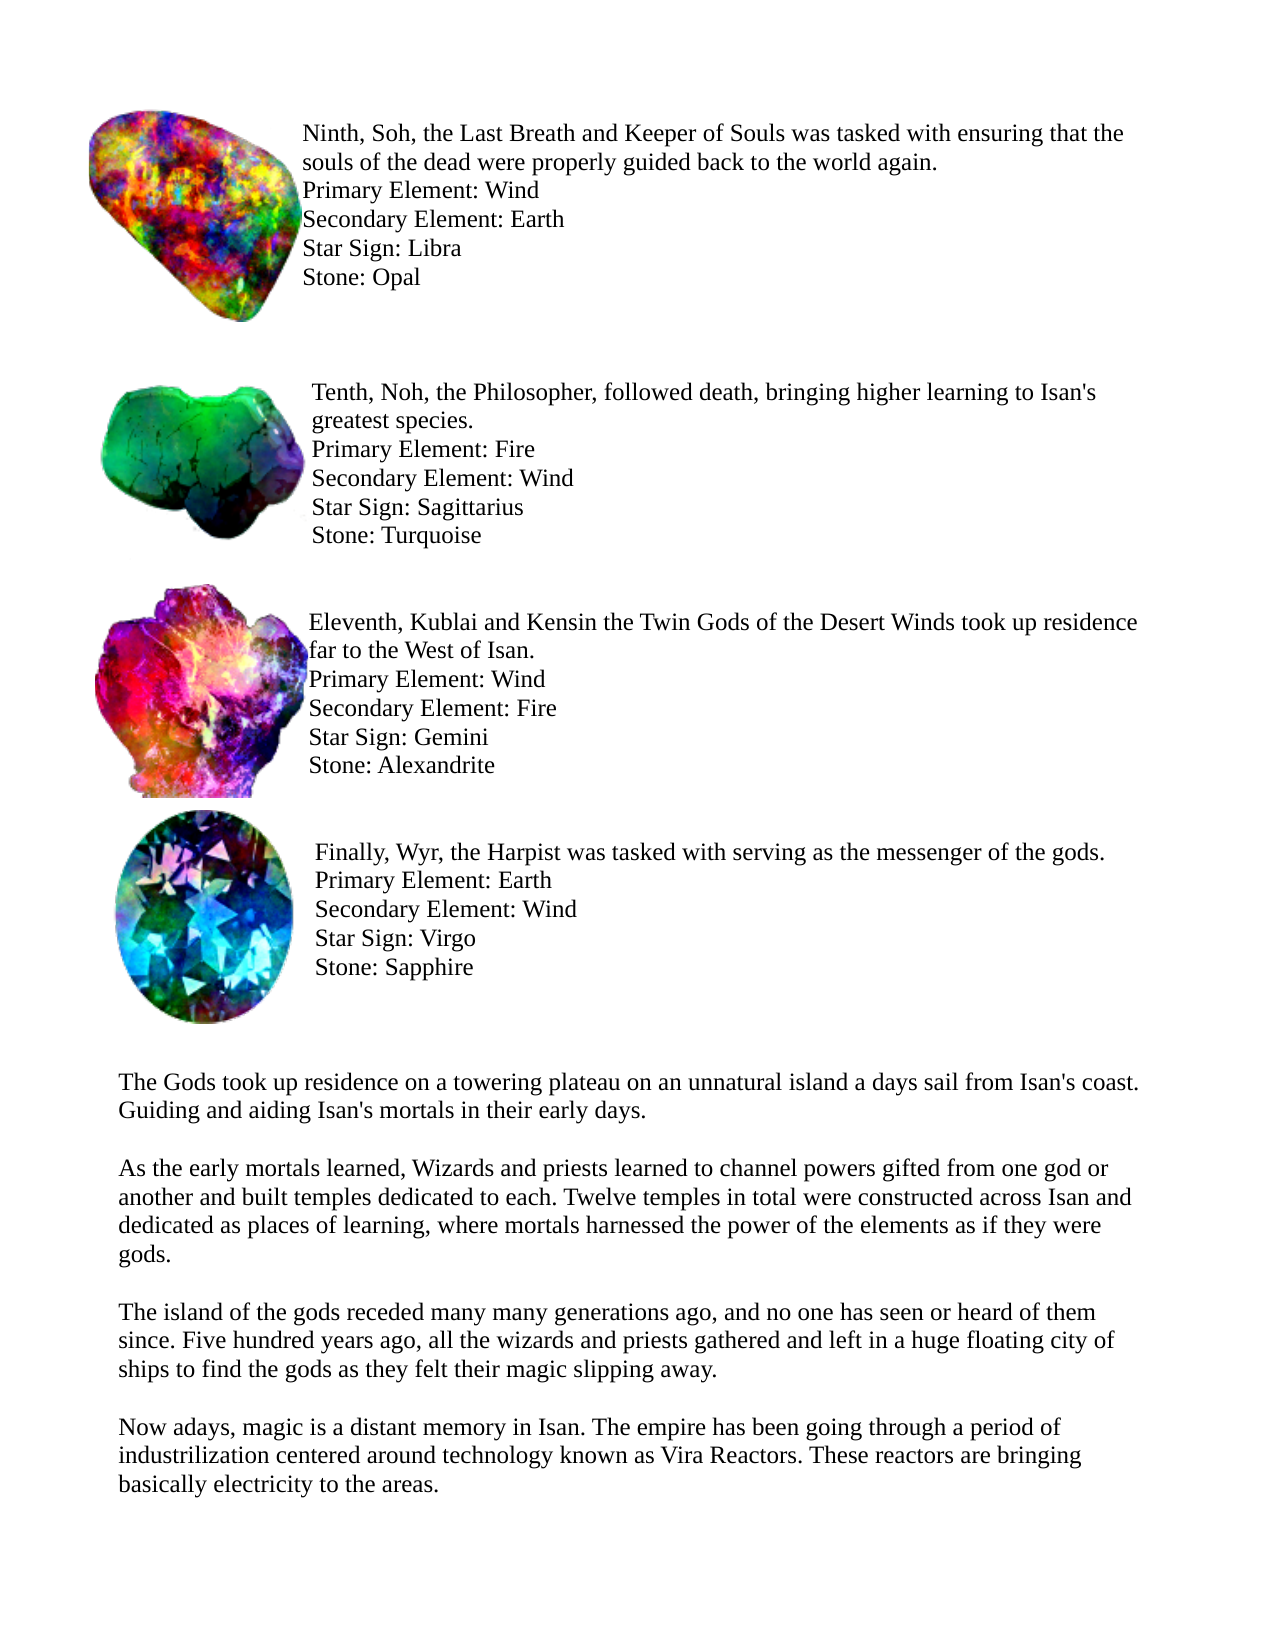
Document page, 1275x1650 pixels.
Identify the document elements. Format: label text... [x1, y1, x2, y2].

picture [95, 584, 309, 798]
text Tenth, Noh, the Philosopher, followed death, bringing higher learning to Isan's greatest species. [312, 377, 1157, 434]
text Secondary Element: Wind [315, 894, 1157, 923]
text The island of the gods receded many many generations ago, and no one has seen or heard of them since. Five hundred years ago, all the wizards and priests gathered and left in a huge floating city of ships to find the gods as they felt their magic slipping away. [118, 1297, 1157, 1383]
text Secondary Element: Fire [309, 693, 1157, 722]
text Primary Element: Earth [315, 866, 1157, 894]
text Secondary Element: Wind [312, 463, 1157, 492]
text Stone: Turquoise [312, 521, 1157, 549]
text Star Sign: Libra [302, 233, 1157, 262]
text Finally, Wyr, the Harpist was tasked with serving as the messenger of the gods. [315, 837, 1157, 866]
picture [101, 810, 315, 1024]
text Star Sign: Sagittarius [312, 492, 1157, 521]
text Star Sign: Gemini [309, 722, 1157, 751]
picture [98, 347, 312, 562]
text Stone: Opal [302, 262, 1157, 291]
text Primary Element: Fire [312, 434, 1157, 463]
text Stone: Alexandrite [309, 751, 1157, 779]
text Primary Element: Wind [302, 176, 1157, 204]
text Ninth, Soh, the Last Breath and Keeper of Souls was tasked with ensuring that the souls of the dead were properly guided back to the world again. [302, 118, 1157, 176]
text Primary Element: Wind [309, 664, 1157, 693]
text Now adays, magic is a distant memory in Isan. The empire has been going through a period of industrilization centered around technology known as Vira Reactors. These reactors are bringing basically electricity to the areas. [118, 1412, 1157, 1498]
text The Gods took up residence on a towering plateau on an unnatural island a days sail from Isan's coast. Guiding and aiding Isan's mortals in their early days. [118, 1067, 1157, 1124]
text Secondary Element: Earth [302, 204, 1157, 233]
text Eleventh, Kublai and Kensin the Twin Gods of the Desert Winds took up residence far to the West of Isan. [309, 607, 1157, 664]
text Star Sign: Virgo [315, 923, 1157, 952]
text Stone: Sapphire [315, 952, 1157, 981]
text As the early mortals learned, Wizards and priests learned to channel powers gifted from one god or another and built temples dedicated to each. Twelve temples in total were constructed across Isan and dedicated as places of learning, where mortals harnessed the power of the elements as if they were gods. [118, 1153, 1157, 1268]
picture [88, 108, 302, 322]
